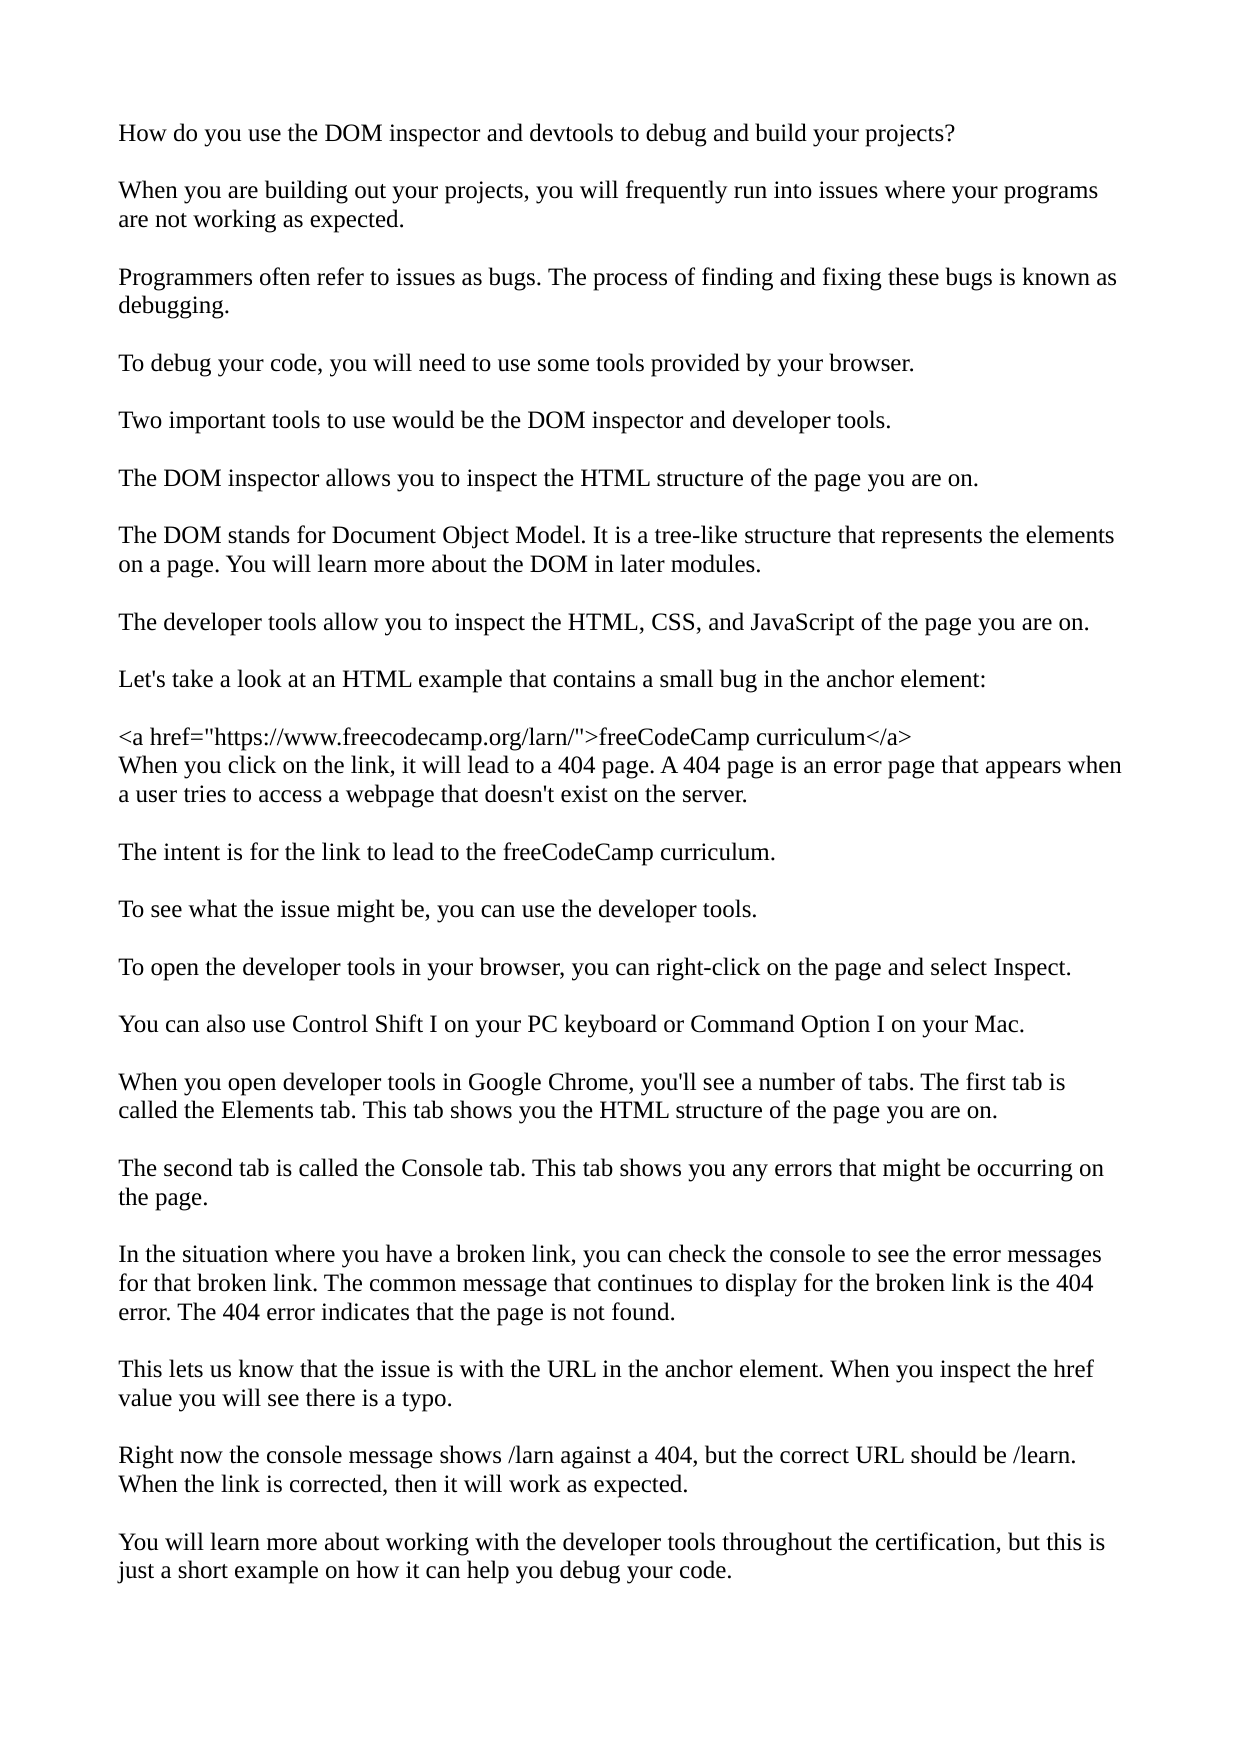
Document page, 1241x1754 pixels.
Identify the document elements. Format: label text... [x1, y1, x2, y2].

text The intent is for the link to lead to the freeCodeCamp curriculum. [118, 837, 1122, 866]
text The DOM inspector allows you to inspect the HTML structure of the page you are on. [118, 463, 1122, 492]
text You can also use Control Shift I on your PC keyboard or Command Option I on your Mac. [118, 1009, 1122, 1038]
text Programmers often refer to issues as bugs. The process of finding and fixing these bugs is known as debugging. [118, 262, 1122, 319]
text To see what the issue might be, you can use the developer tools. [118, 894, 1122, 923]
text This lets us know that the issue is with the URL in the anchor element. When you inspect the href value you will see there is a typo. [118, 1354, 1122, 1412]
text Two important tools to use would be the DOM inspector and developer tools. [118, 406, 1122, 434]
text When you open developer tools in Google Chrome, you'll see a number of tabs. The first tab is called the Elements tab. This tab shows you the HTML structure of the page you are on. [118, 1067, 1122, 1124]
text The DOM stands for Document Object Model. It is a tree-like structure that represents the elements on a page. You will learn more about the DOM in later modules. [118, 521, 1122, 578]
text To open the developer tools in your browser, you can right-click on the page and select Inspect. [118, 952, 1122, 981]
text When you click on the link, it will lead to a 404 page. A 404 page is an error page that appears when a user tries to access a webpage that doesn't exist on the server. [118, 751, 1122, 808]
text Right now the console message shows /larn against a 404, but the correct URL should be /learn. When the link is corrected, then it will work as expected. [118, 1441, 1122, 1498]
text Let's take a look at an HTML example that contains a small bug in the anchor element: [118, 664, 1122, 693]
text In the situation where you have a broken link, you can check the console to see the error messages for that broken link. The common message that continues to display for the broken link is the 404 error. The 404 error indicates that the page is not found. [118, 1239, 1122, 1326]
text You will learn more about working with the developer tools throughout the certification, but this is just a short example on how it can help you debug your code. [118, 1527, 1122, 1584]
text To debug your code, you will need to use some tools provided by your browser. [118, 348, 1122, 377]
text The developer tools allow you to inspect the HTML, CSS, and JavaScript of the page you are on. [118, 607, 1122, 636]
text How do you use the DOM inspector and devtools to debug and build your projects? [118, 118, 1122, 147]
text <a href="https://www.freecodecamp.org/larn/">freeCodeCamp curriculum</a> [118, 722, 1122, 751]
text The second tab is called the Console tab. This tab shows you any errors that might be occurring on the page. [118, 1153, 1122, 1211]
text When you are building out your projects, you will frequently run into issues where your programs are not working as expected. [118, 176, 1122, 233]
